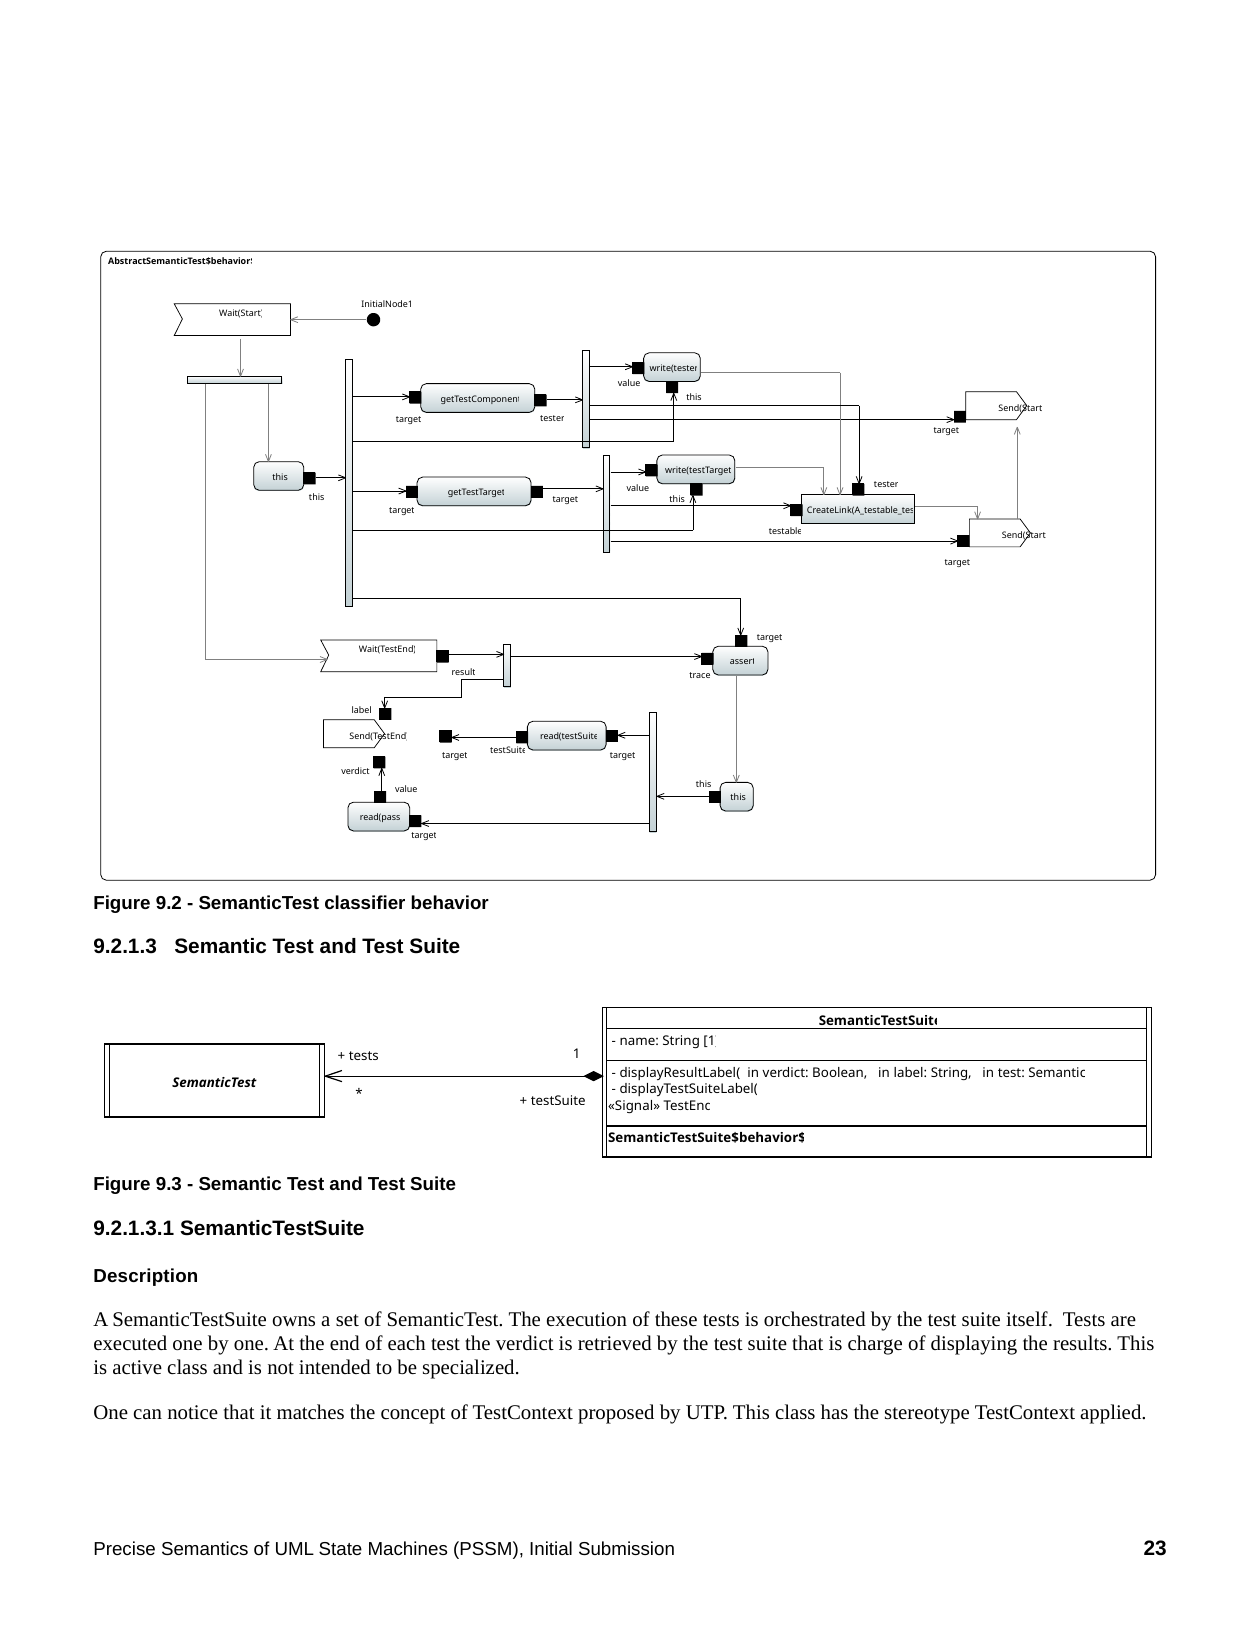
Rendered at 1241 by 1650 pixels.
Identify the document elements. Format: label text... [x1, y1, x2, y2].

text Figure 9.3 - Semantic Test and Test Suite [93, 996, 1164, 1194]
text Figure 9.2 - SemanticTest classifier behavior [93, 243, 1164, 913]
subtitle Description [93, 1264, 1164, 1286]
subtitle [93, 231, 1164, 243]
subtitle Semantic Test and Test Suite [93, 913, 1164, 958]
text A SemanticTestSuite owns a set of SemanticTest. The execution of these tests is orchestrated by the test suite itself. Tests are executed one by one. At the end of each test the verdict is retrieved by the test suite that is charge of displaying the results. This is active class and is not intended to be specialized. [93, 1307, 1164, 1379]
subtitle [93, 983, 1164, 996]
text One can notice that it matches the concept of TestContext proposed by UTP. This class has the stereotype TestContext applied. [93, 1400, 1164, 1424]
subtitle SemanticTestSuite [93, 1194, 1164, 1239]
